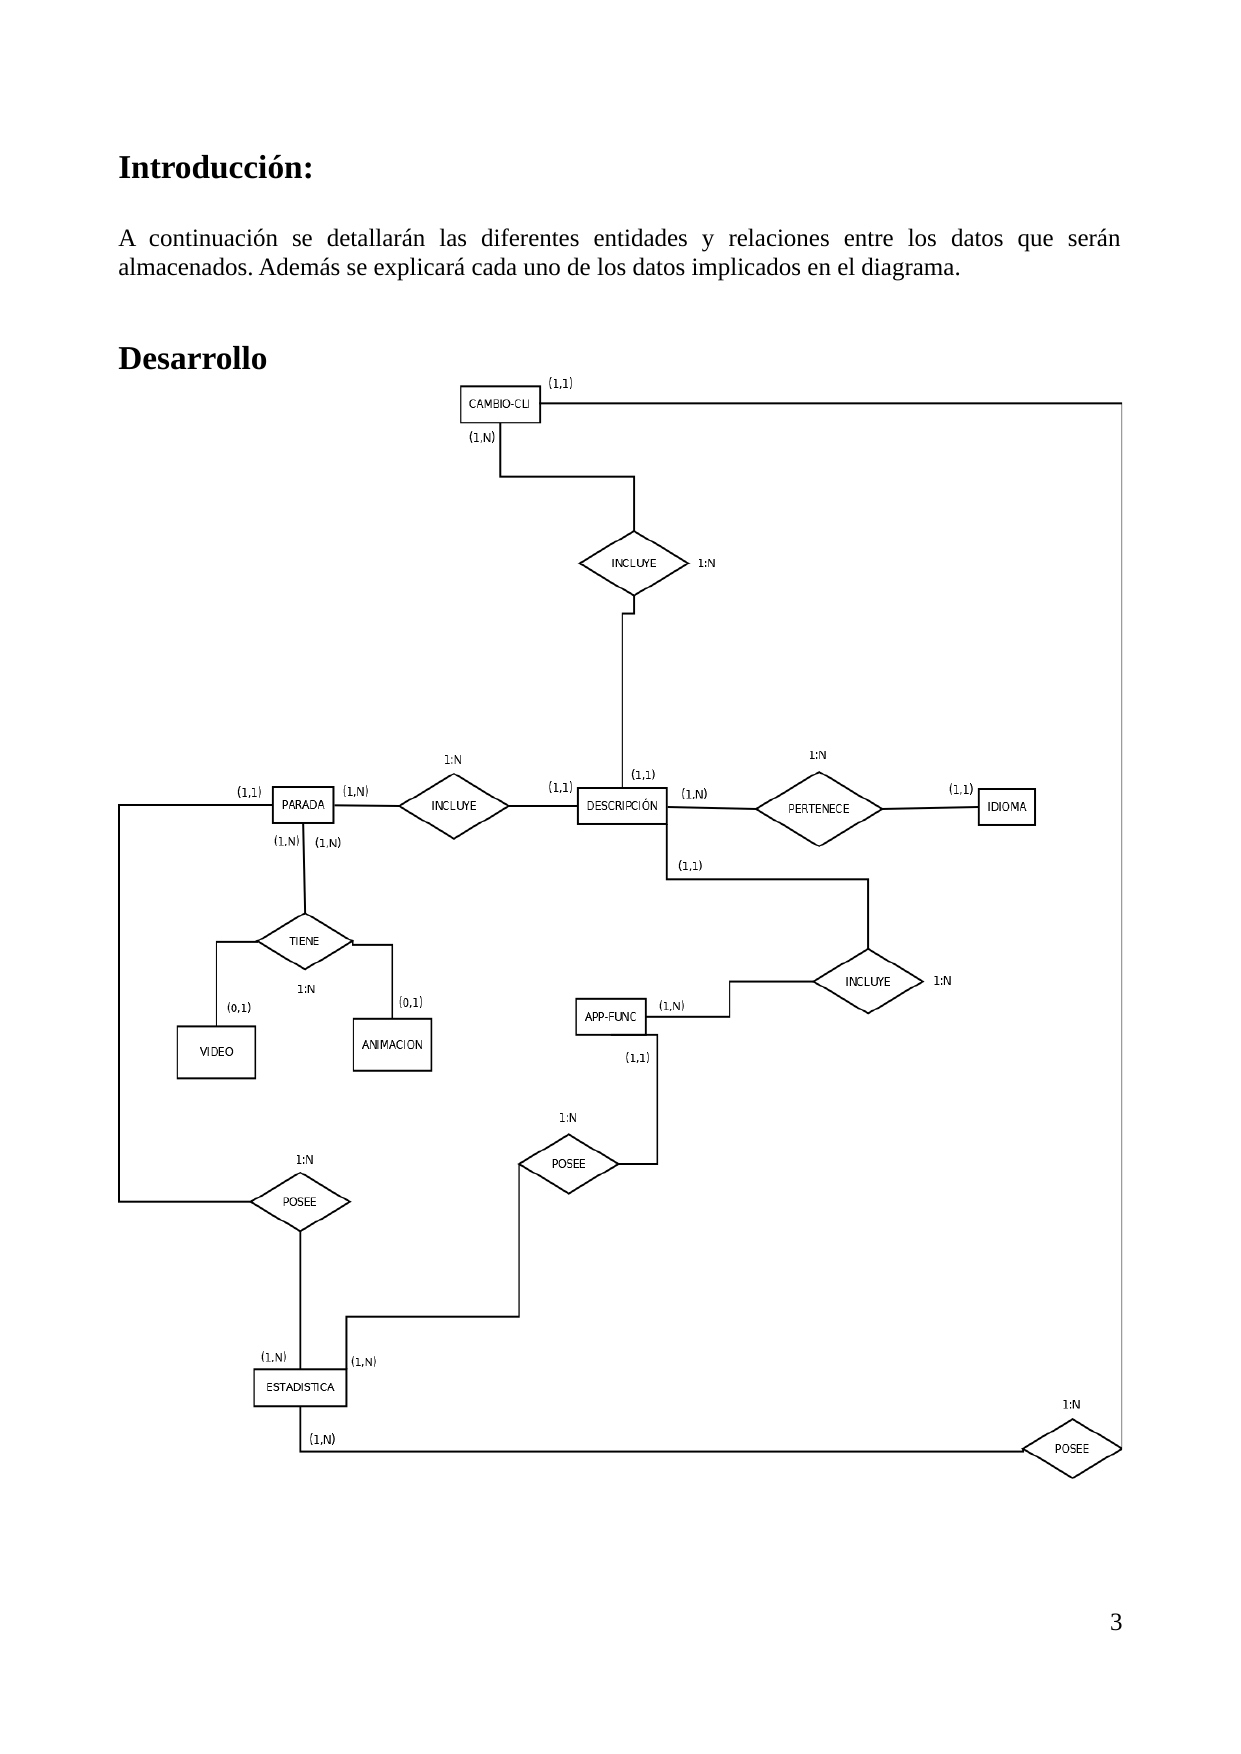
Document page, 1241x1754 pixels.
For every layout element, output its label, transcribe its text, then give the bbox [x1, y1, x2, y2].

text Desarrollo [118, 338, 1122, 376]
text Introducción: [118, 147, 1122, 185]
text A continuación se detallarán las diferentes entidades y relaciones entre los datos que serán almacenados. Además se explicará cada uno de los datos implicados en el diagrama. [118, 223, 1122, 281]
picture [118, 376, 1123, 1479]
